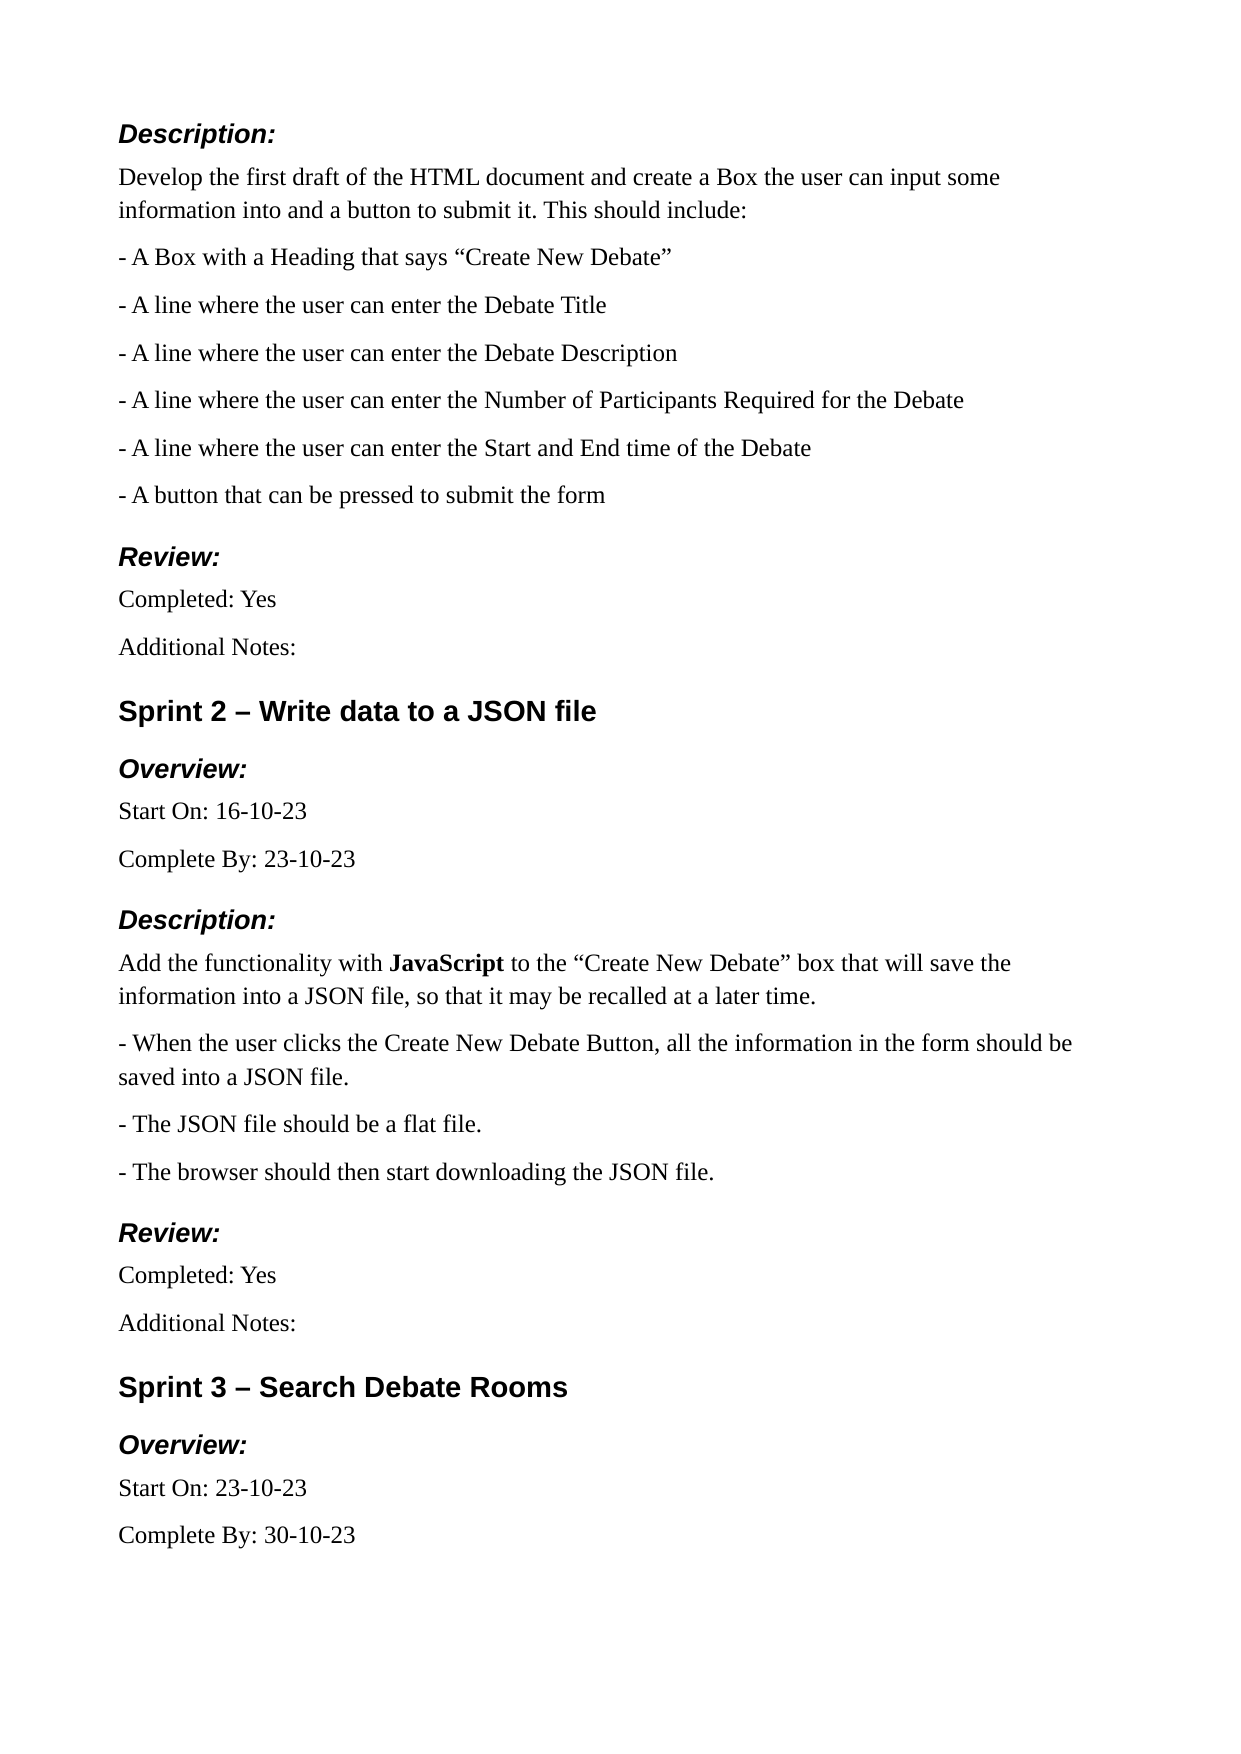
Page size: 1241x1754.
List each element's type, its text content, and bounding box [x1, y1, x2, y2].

text - A line where the user can enter the Debate Title [118, 290, 1122, 319]
subtitle Description: [118, 904, 1122, 935]
text - A button that can be pressed to submit the form [118, 481, 1122, 509]
subtitle Review: [118, 541, 1122, 572]
text Complete By: 30-10-23 [118, 1520, 1122, 1549]
subtitle Review: [118, 1217, 1122, 1248]
text Completed: Yes [118, 584, 1122, 613]
text - A line where the user can enter the Start and End time of the Debate [118, 433, 1122, 462]
text Completed: Yes [118, 1261, 1122, 1289]
text - The JSON file should be a flat file. [118, 1109, 1122, 1138]
text Develop the first draft of the HTML document and create a Box the user can input some information into and a button to submit it. This should include: [118, 162, 1122, 224]
text - When the user clicks the Create New Debate Button, all the information in the form should be saved into a JSON file. [118, 1028, 1122, 1090]
subtitle Sprint 2 – Write data to a JSON file [118, 694, 1122, 728]
text Complete By: 23-10-23 [118, 844, 1122, 873]
text Additional Notes: [118, 632, 1122, 661]
subtitle Description: [118, 118, 1122, 149]
subtitle Overview: [118, 1429, 1122, 1460]
text Add the functionality with JavaScript to the “Create New Debate” box that will save the information into a JSON file, so that it may be recalled at a later time. [118, 948, 1122, 1010]
text Start On: 16-10-23 [118, 796, 1122, 825]
text Additional Notes: [118, 1308, 1122, 1337]
text Start On: 23-10-23 [118, 1473, 1122, 1501]
text - A line where the user can enter the Number of Participants Required for the Debate [118, 385, 1122, 414]
text - The browser should then start downloading the JSON file. [118, 1157, 1122, 1186]
subtitle Sprint 3 – Search Debate Rooms [118, 1370, 1122, 1404]
text - A Box with a Heading that says “Create New Debate” [118, 242, 1122, 271]
subtitle Overview: [118, 753, 1122, 784]
text - A line where the user can enter the Debate Description [118, 338, 1122, 366]
